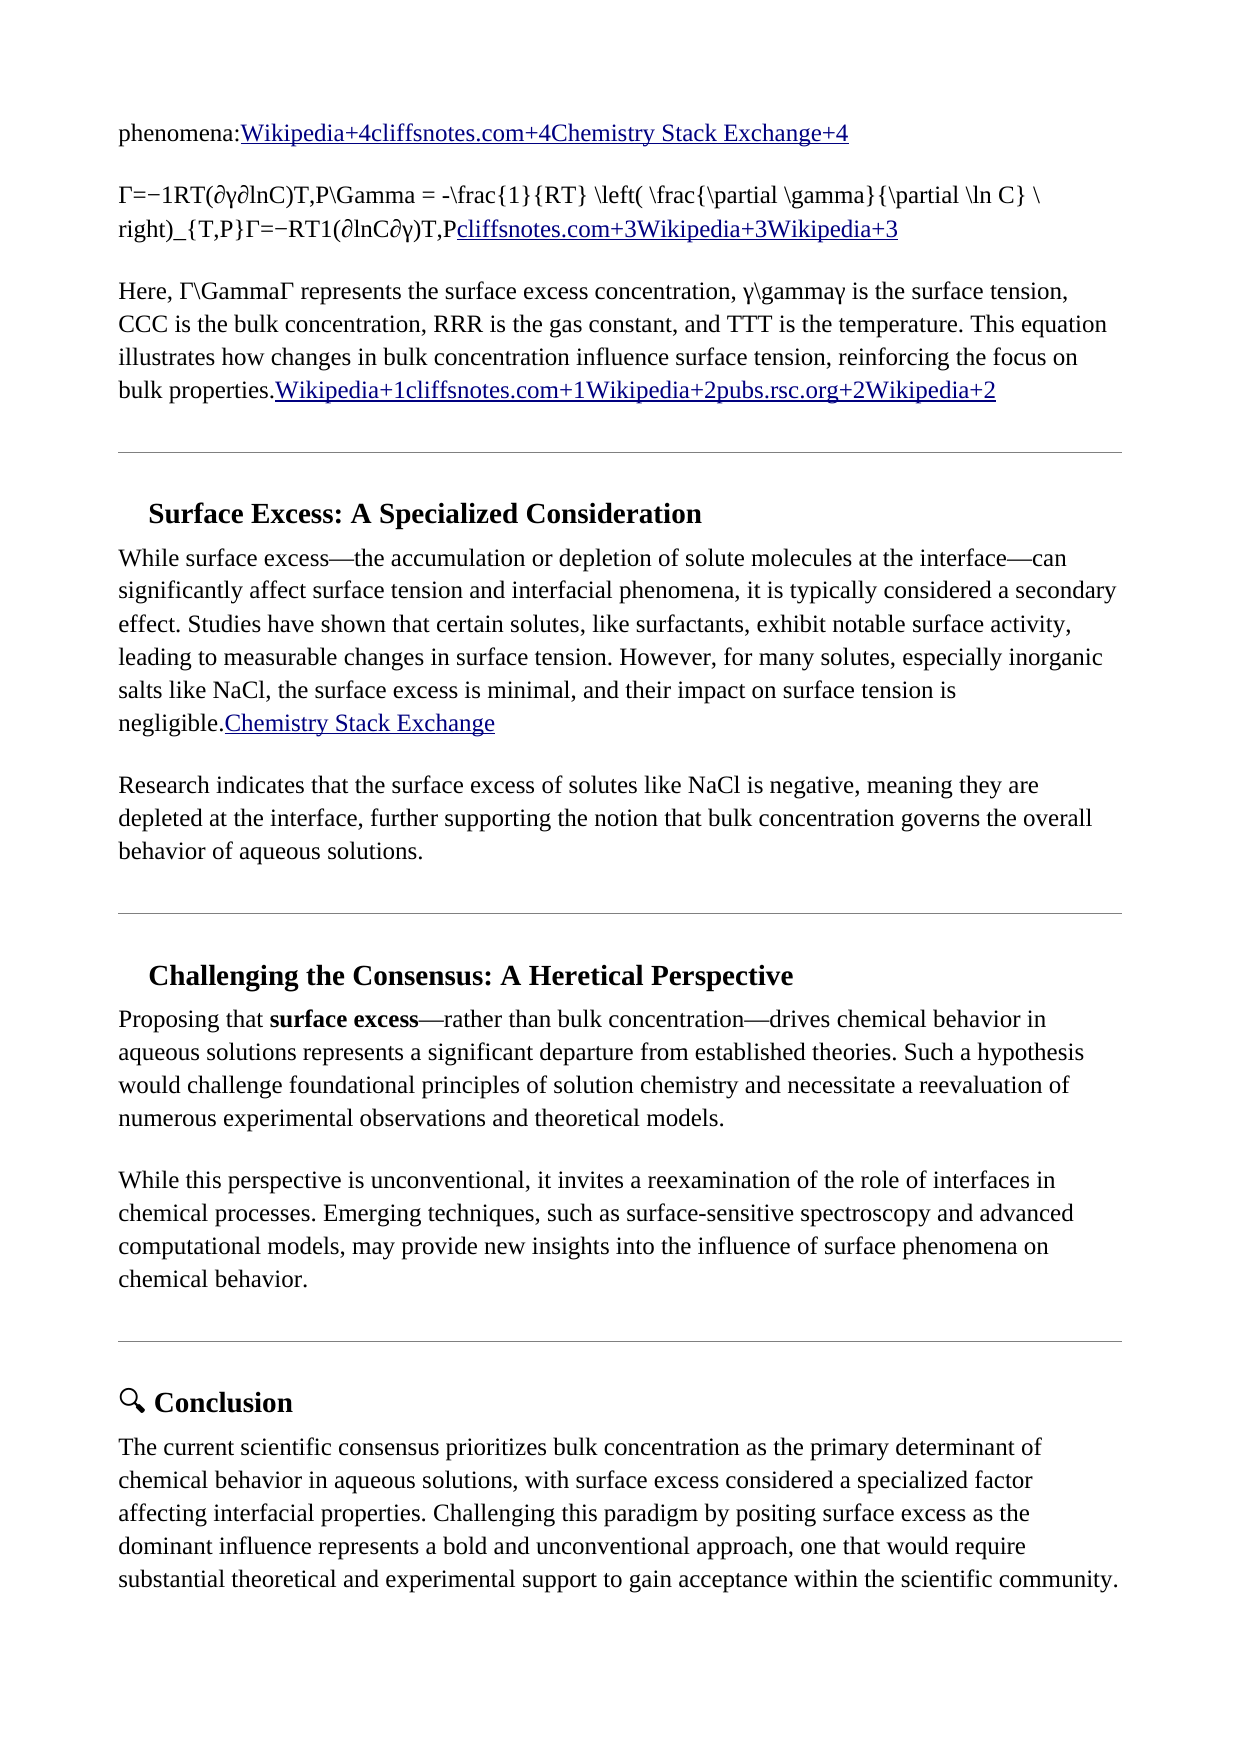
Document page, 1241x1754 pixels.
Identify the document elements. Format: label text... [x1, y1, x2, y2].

subtitle 🌊 Surface Excess: A Specialized Consideration [118, 497, 1122, 530]
subtitle 🧬 Challenging the Consensus: A Heretical Perspective [118, 958, 1122, 991]
text Research indicates that the surface excess of solutes like NaCl is negative, meaning they are depleted at the interface, further supporting the notion that bulk concentration governs the overall behavior of aqueous solutions. [118, 770, 1122, 865]
text While surface excess—the accumulation or depletion of solute molecules at the interface—can significantly affect surface tension and interfacial phenomena, it is typically considered a secondary effect. Studies have shown that certain solutes, like surfactants, exhibit notable surface activity, leading to measurable changes in surface tension. However, for many solutes, especially inorganic salts like NaCl, the surface excess is minimal, and their impact on surface tension is negligible.Chemistry Stack Exchange [118, 543, 1122, 736]
text phenomena:Wikipedia+4cliffsnotes.com+4Chemistry Stack Exchange+4 [118, 118, 1122, 147]
text Proposing that surface excess—rather than bulk concentration—drives chemical behavior in aqueous solutions represents a significant departure from established theories. Such a hypothesis would challenge foundational principles of solution chemistry and necessitate a reevaluation of numerous experimental observations and theoretical models. [118, 1004, 1122, 1131]
text Γ=−1RT(∂γ∂ln⁡C)T,P\Gamma = -\frac{1}{RT} \left( \frac{\partial \gamma}{\partial \ln C} \right)_{T,P}Γ=−RT1​(∂lnC∂γ​)T,P​cliffsnotes.com+3Wikipedia+3Wikipedia+3 [118, 181, 1122, 242]
text The current scientific consensus prioritizes bulk concentration as the primary determinant of chemical behavior in aqueous solutions, with surface excess considered a specialized factor affecting interfacial properties. Challenging this paradigm by positing surface excess as the dominant influence represents a bold and unconventional approach, one that would require substantial theoretical and experimental support to gain acceptance within the scientific community. [118, 1432, 1122, 1592]
text While this perspective is unconventional, it invites a reexamination of the role of interfaces in chemical processes. Emerging techniques, such as surface-sensitive spectroscopy and advanced computational models, may provide new insights into the influence of surface phenomena on chemical behavior. [118, 1165, 1122, 1293]
text Here, Γ\GammaΓ represents the surface excess concentration, γ\gammaγ is the surface tension, CCC is the bulk concentration, RRR is the gas constant, and TTT is the temperature. This equation illustrates how changes in bulk concentration influence surface tension, reinforcing the focus on bulk properties.Wikipedia+1cliffsnotes.com+1Wikipedia+2pubs.rsc.org+2Wikipedia+2 [118, 276, 1122, 404]
subtitle 🔍 Conclusion [118, 1386, 1122, 1419]
